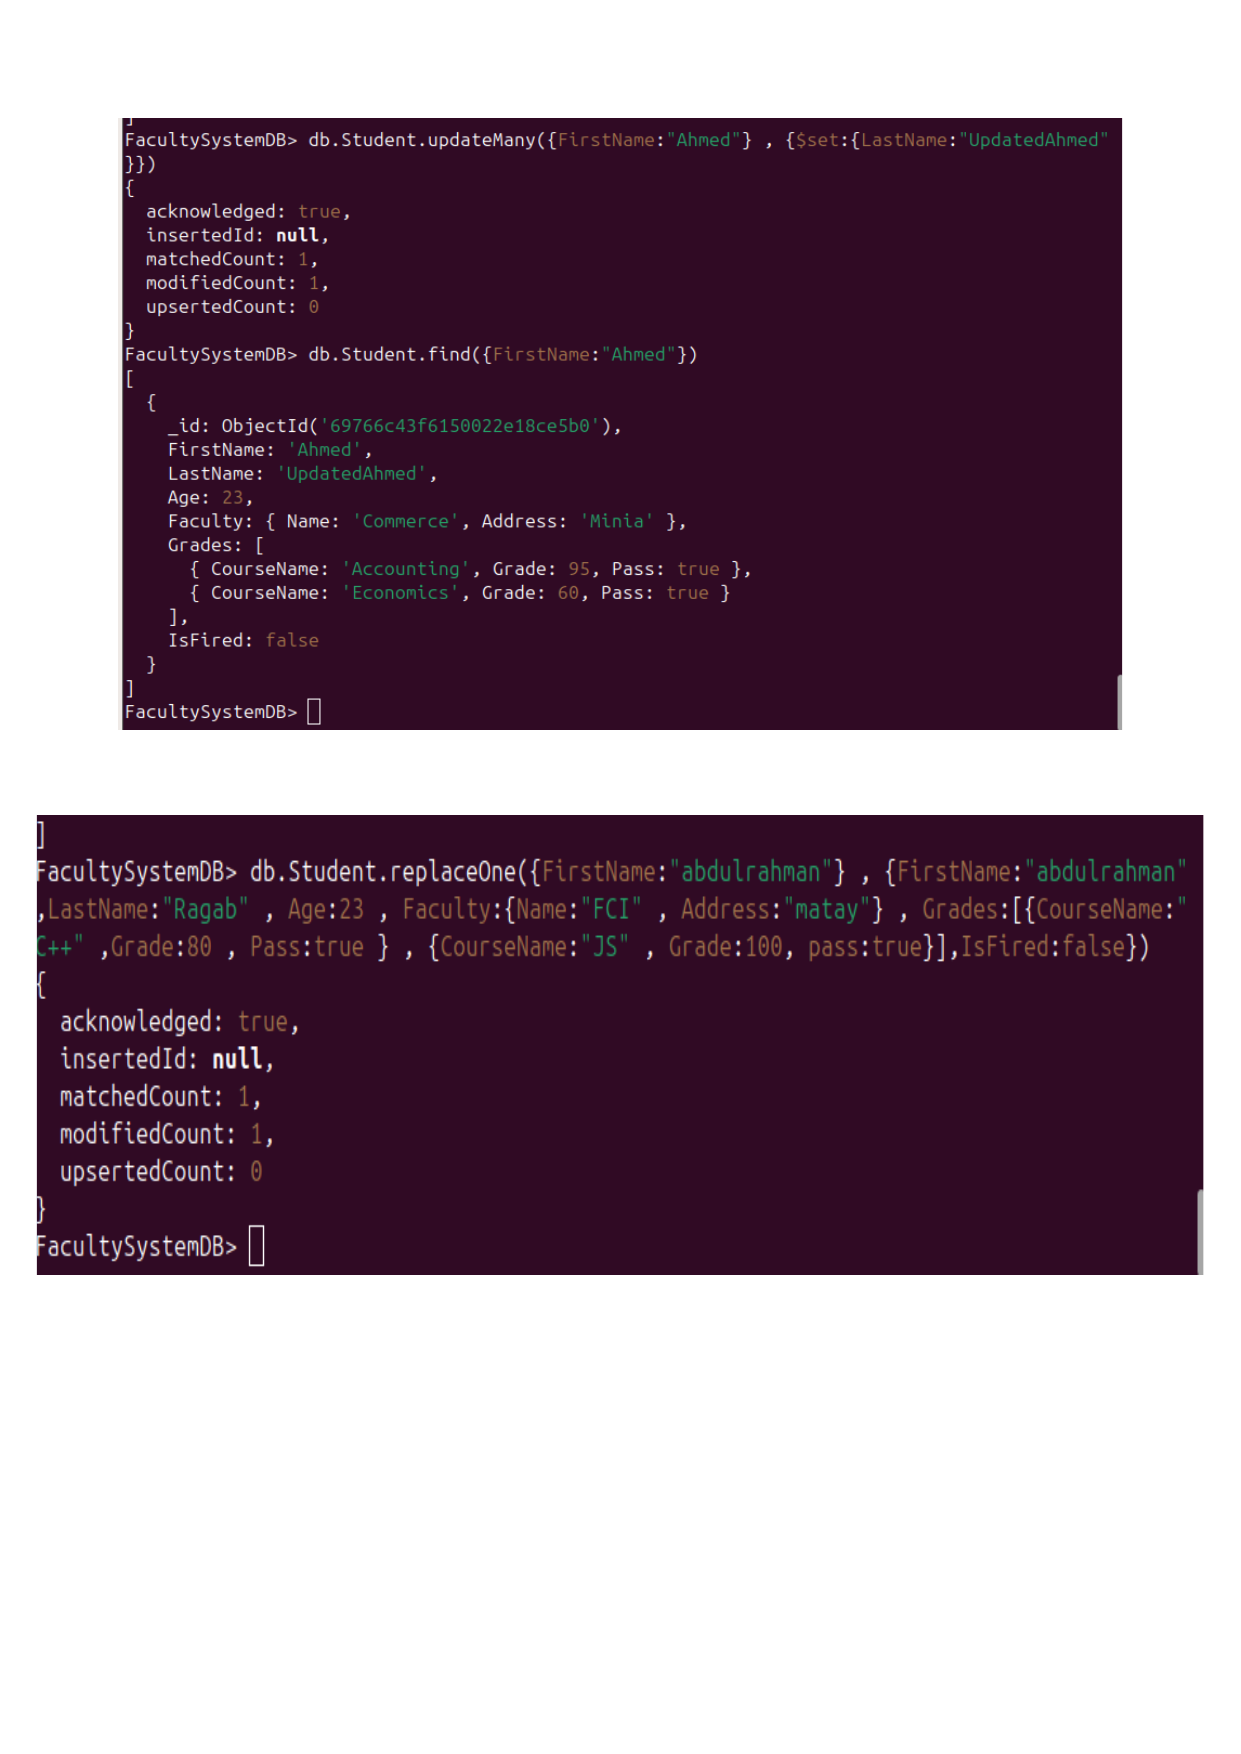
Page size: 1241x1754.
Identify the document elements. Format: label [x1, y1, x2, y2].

picture [118, 118, 1123, 730]
picture [36, 815, 1204, 1275]
